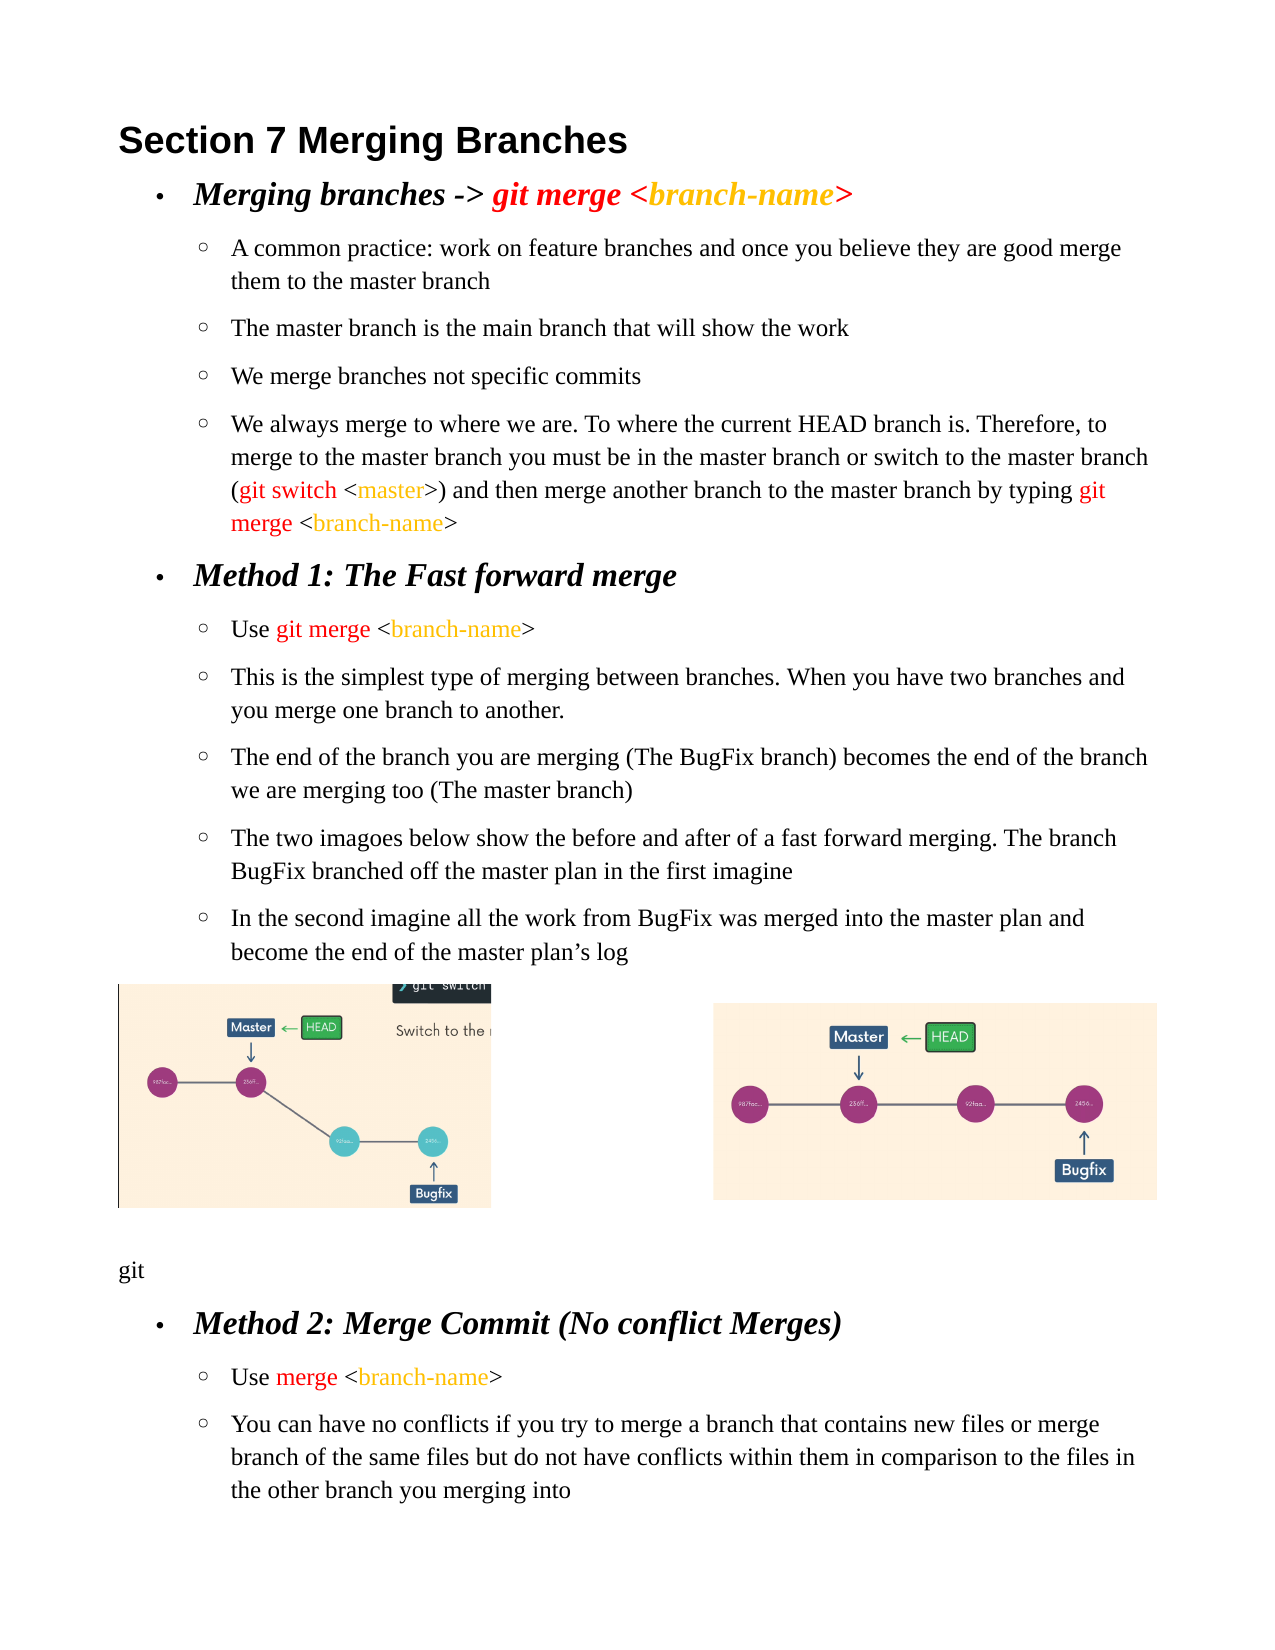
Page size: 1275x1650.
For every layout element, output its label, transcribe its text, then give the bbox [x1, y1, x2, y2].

list Merging branches -> git merge <branch-name> [156, 174, 1157, 213]
list Method 2: Merge Commit (No conflict Merges) [156, 1303, 1157, 1341]
list The two imagoes below show the before and after of a fast forward merging. The branch BugFix branched off the master plan in the first imagine [193, 823, 1157, 885]
list The end of the branch you are merging (The BugFix branch) becomes the end of the branch we are merging too (The master branch) [193, 742, 1157, 804]
list This is the simplest type of merging between branches. When you have two branches and you merge one branch to another. [193, 662, 1157, 723]
list In the second imagine all the work from BugFix was merged into the master plan and become the end of the master plan’s log [193, 903, 1157, 965]
list The master branch is the main branch that will show the work [193, 313, 1157, 342]
list Use merge <branch-name> [193, 1362, 1157, 1390]
subtitle Section 7 Merging Branches [118, 118, 1157, 162]
list Method 1: The Fast forward merge [156, 555, 1157, 594]
list You can have no conflicts if you try to merge a branch that contains new files or merge branch of the same files but do not have conflicts within them in comparison to the files in the other branch you merging into [193, 1409, 1157, 1504]
text git [118, 1255, 1157, 1284]
list We always merge to where we are. To where the current HEAD branch is. Therefore, to merge to the master branch you must be in the master branch or switch to the master branch (git switch <master>) and then merge another branch to the master branch by typing git merge <branch-name> [193, 409, 1157, 537]
list Use git merge <branch-name> [193, 614, 1157, 643]
picture [118, 984, 492, 1208]
picture [713, 1003, 1157, 1200]
list A common practice: work on feature branches and once you believe they are good merge them to the master branch [193, 233, 1157, 295]
list We merge branches not specific commits [193, 361, 1157, 390]
